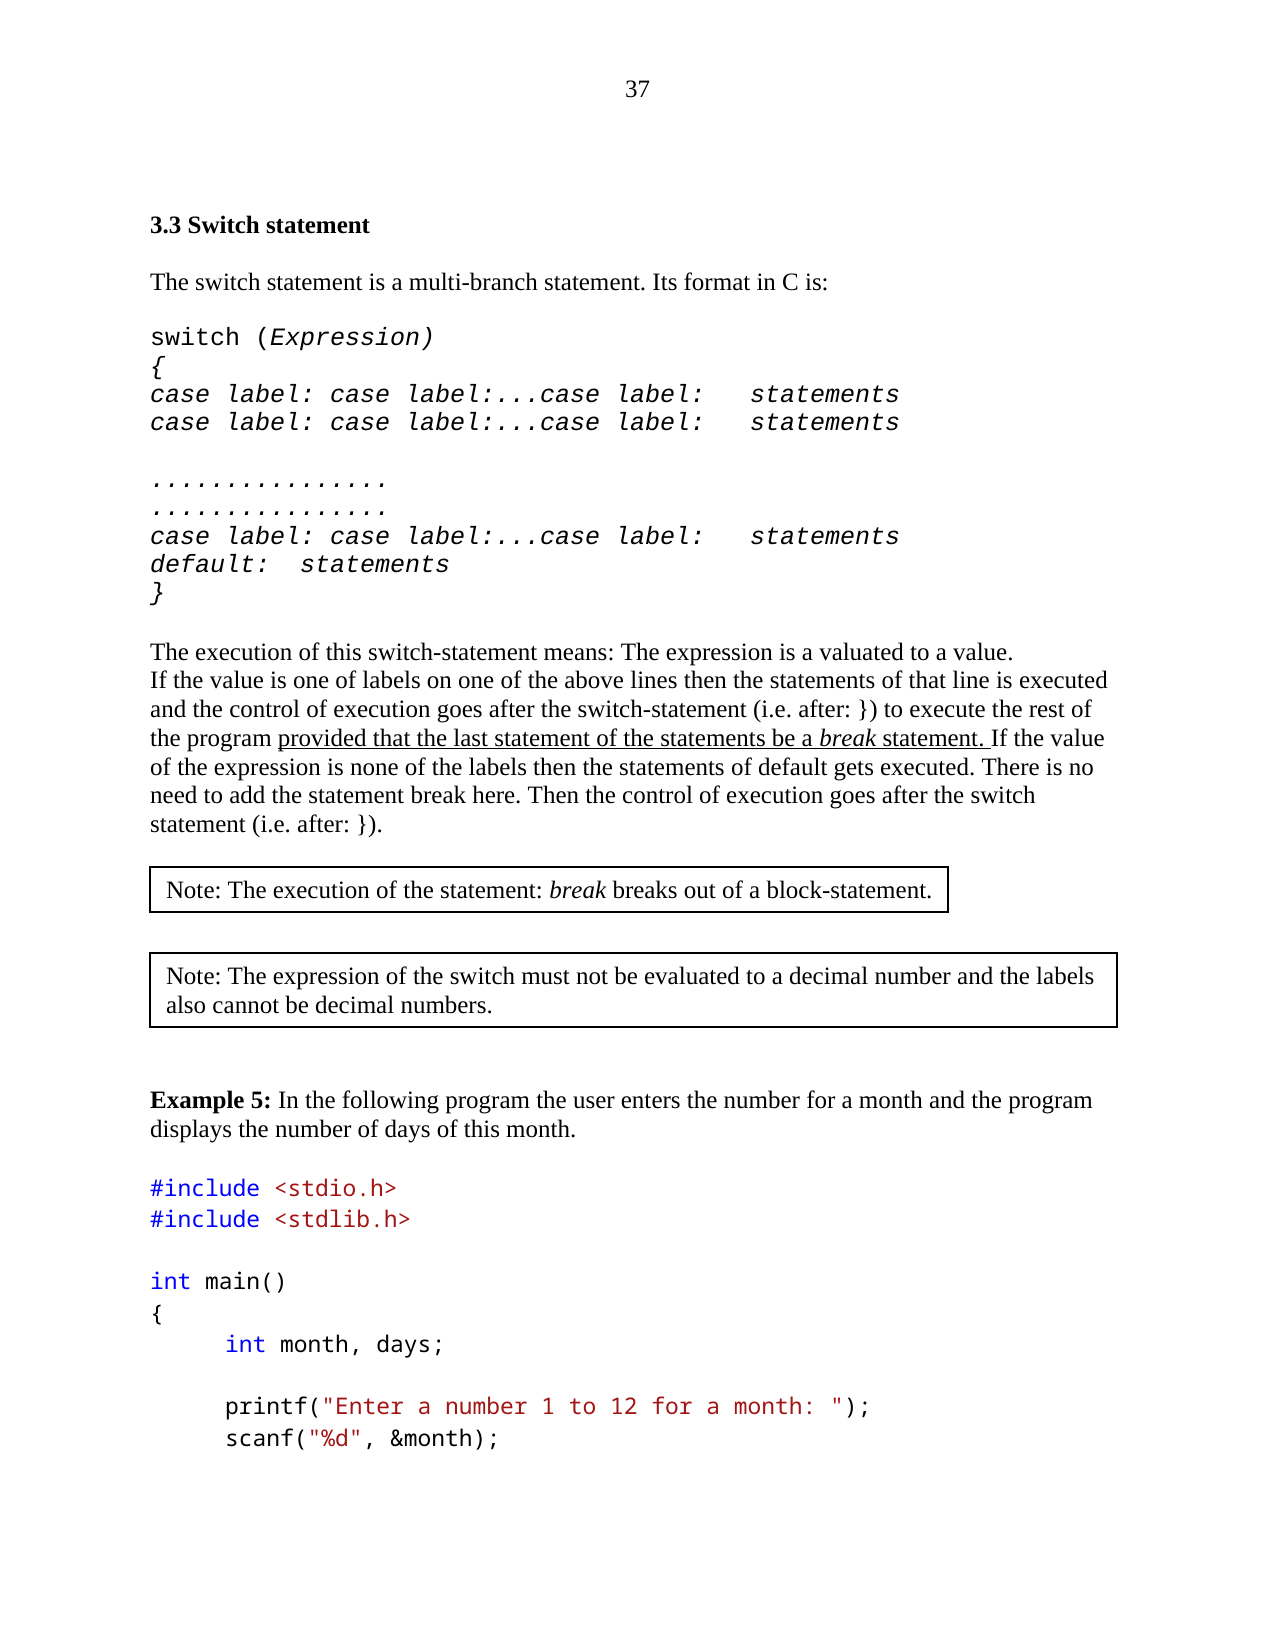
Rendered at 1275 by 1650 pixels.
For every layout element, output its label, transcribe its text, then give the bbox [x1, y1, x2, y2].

subtitle The switch statement is a multi-branch statement. Its format in C is: [150, 267, 1125, 296]
subtitle Example 5: In the following program the user enters the number for a month and the program displays the number of days of this month. [150, 1085, 1125, 1143]
subtitle int main() [150, 1265, 1125, 1297]
subtitle #include <stdio.h> [150, 1172, 1125, 1203]
subtitle case label: case label:...case label: statements [150, 382, 1125, 410]
subtitle default: statements [150, 552, 1125, 580]
subtitle If the value is one of labels on one of the above lines then the statements of that line is executed and the control of execution goes after the switch-statement (i.e. after: }) to execute the rest of the program provided that the last statement of the statements be a break statement. If the value of the expression is none of the labels then the statements of default gets executed. There is no need to add the statement break here. Then the control of execution goes after the switch statement (i.e. after: }). [150, 665, 1125, 838]
subtitle 3.3 Switch statement [150, 210, 1125, 239]
subtitle The execution of this switch-statement means: The expression is a valuated to a value. [150, 637, 1125, 665]
subtitle scanf("%d", &month); [150, 1422, 1125, 1453]
subtitle Note: The execution of the statement: break breaks out of a block-statement. [166, 875, 932, 904]
subtitle { [150, 1297, 1125, 1328]
subtitle case label: case label:...case label: statements [150, 523, 1125, 552]
subtitle int month, days; [150, 1328, 1125, 1359]
subtitle printf("Enter a number 1 to 12 for a month: "); [150, 1390, 1125, 1422]
subtitle case label: case label:...case label: statements [150, 410, 1125, 438]
subtitle } [150, 580, 1125, 608]
subtitle #include <stdlib.h> [150, 1203, 1125, 1234]
subtitle ................ [150, 495, 1125, 523]
subtitle { [150, 353, 1125, 382]
subtitle switch (Expression) [150, 325, 1125, 353]
subtitle Note: The expression of the switch must not be evaluated to a decimal number and the labels also cannot be decimal numbers. [166, 961, 1101, 1019]
subtitle ................ [150, 467, 1125, 495]
